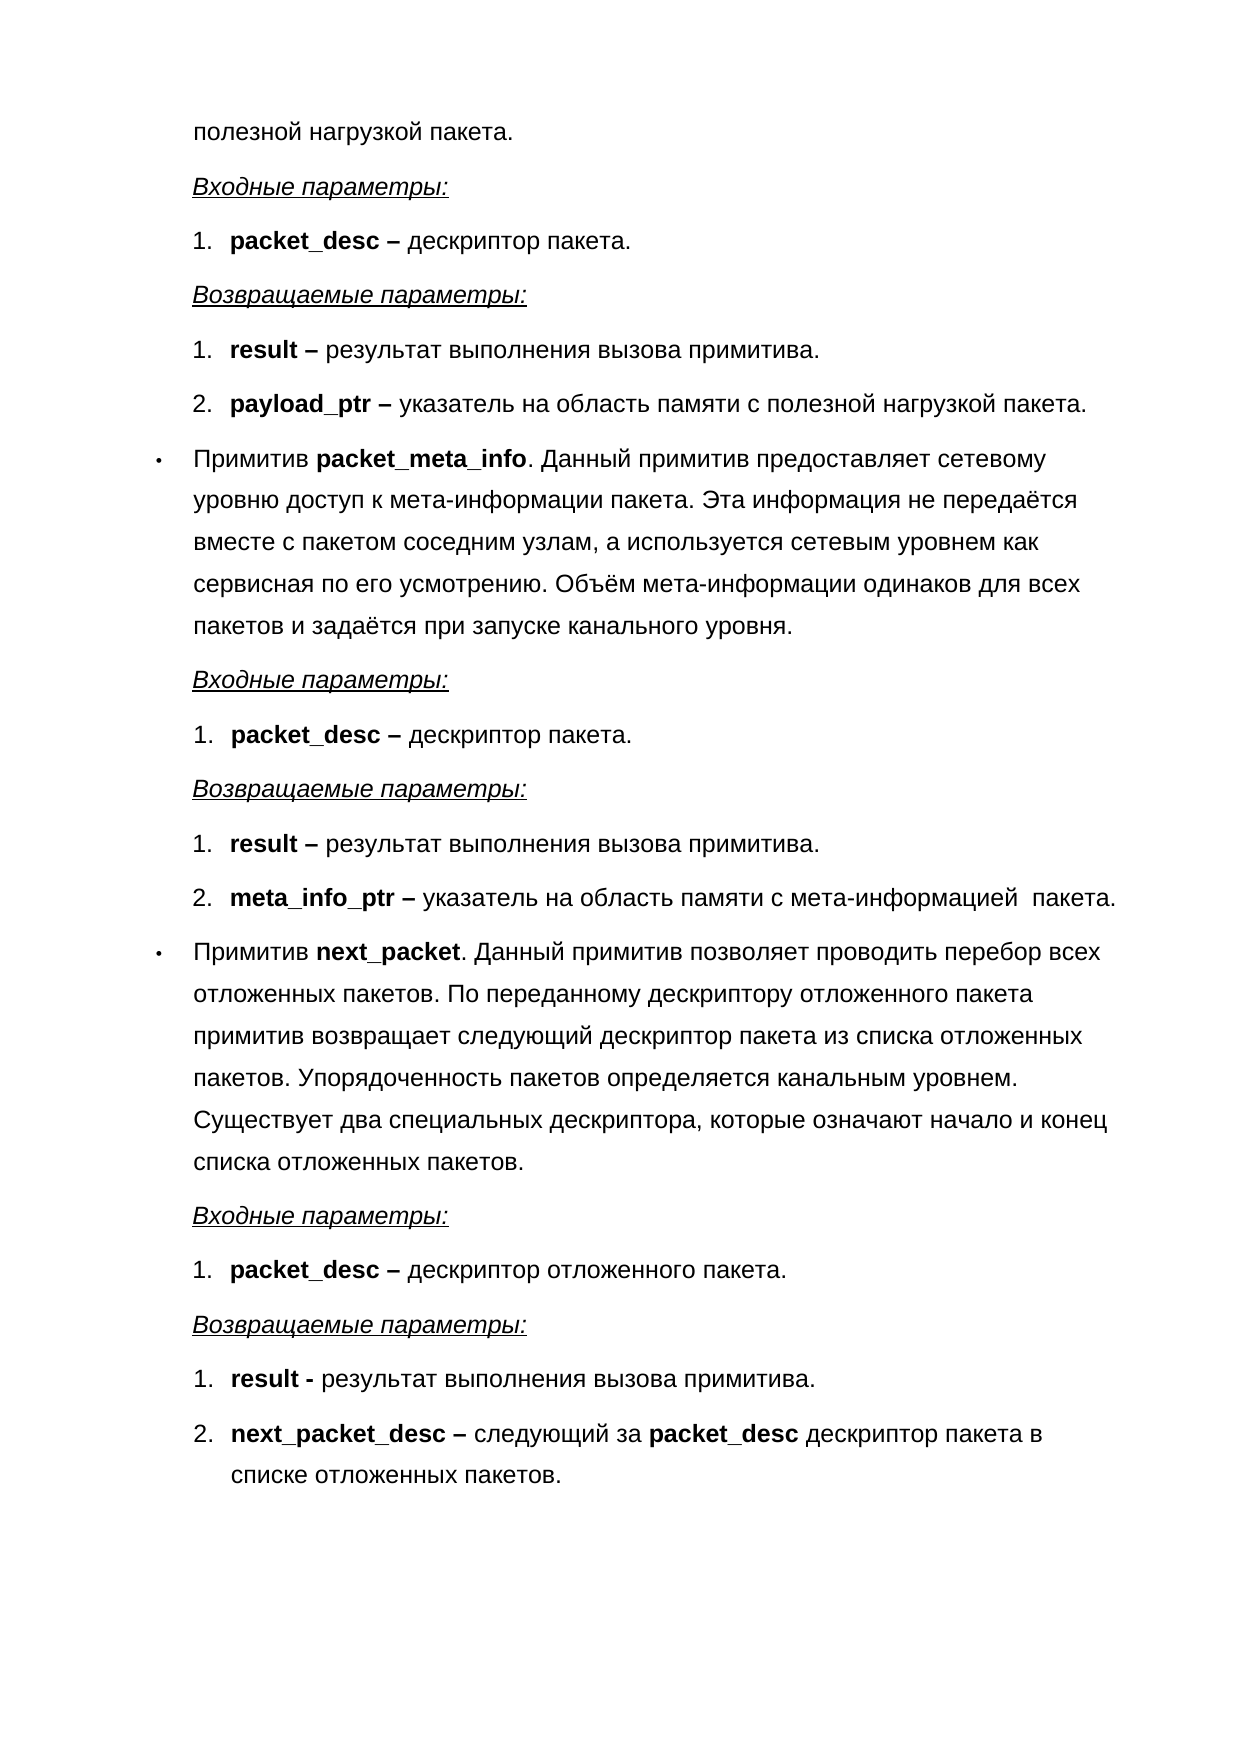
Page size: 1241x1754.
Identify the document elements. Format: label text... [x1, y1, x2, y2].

list result - результат выполнения вызова примитива. [193, 1365, 1122, 1393]
list next_packet_desc – следующий за packet_desc дескриптор пакета в списке отложенных пакетов. [193, 1419, 1122, 1489]
list result – результат выполнения вызова примитива. [192, 829, 1122, 857]
list packet_desc – дескриптор пакета. [192, 227, 1122, 255]
text Возвращаемые параметры: [118, 281, 1122, 309]
list Примитив packet_meta_info. Данный примитив предоставляет сетевому уровню доступ к мета-информации пакета. Эта информация не передаётся вместе с пакетом соседним узлам, а используется сетевым уровнем как сервисная по его усмотрению. Объём мета-информации одинаков для всех пакетов и задаётся при запуске канального уровня. [156, 444, 1122, 640]
list result – результат выполнения вызова примитива. [192, 336, 1122, 363]
list полезной нагрузкой пакета. [156, 118, 1122, 146]
list Примитив next_packet. Данный примитив позволяет проводить перебор всех отложенных пакетов. По переданному дескриптору отложенного пакета примитив возвращает следующий дескриптор пакета из списка отложенных пакетов. Упорядоченность пакетов определяется канальным уровнем. Существует два специальных дескриптора, которые означают начало и конец списка отложенных пакетов. [156, 938, 1122, 1175]
text Возвращаемые параметры: [118, 1311, 1122, 1338]
list payload_ptr – указатель на область памяти с полезной нагрузкой пакета. [192, 390, 1122, 418]
list packet_desc – дескриптор отложенного пакета. [192, 1256, 1122, 1284]
text Возвращаемые параметры: [118, 775, 1122, 803]
text Входные параметры: [118, 1202, 1122, 1230]
text Входные параметры: [118, 666, 1122, 694]
list meta_info_ptr – указатель на область памяти с мета-информацией пакета. [192, 884, 1122, 912]
list packet_desc – дескриптор пакета. [193, 721, 1122, 748]
text Входные параметры: [118, 172, 1122, 200]
